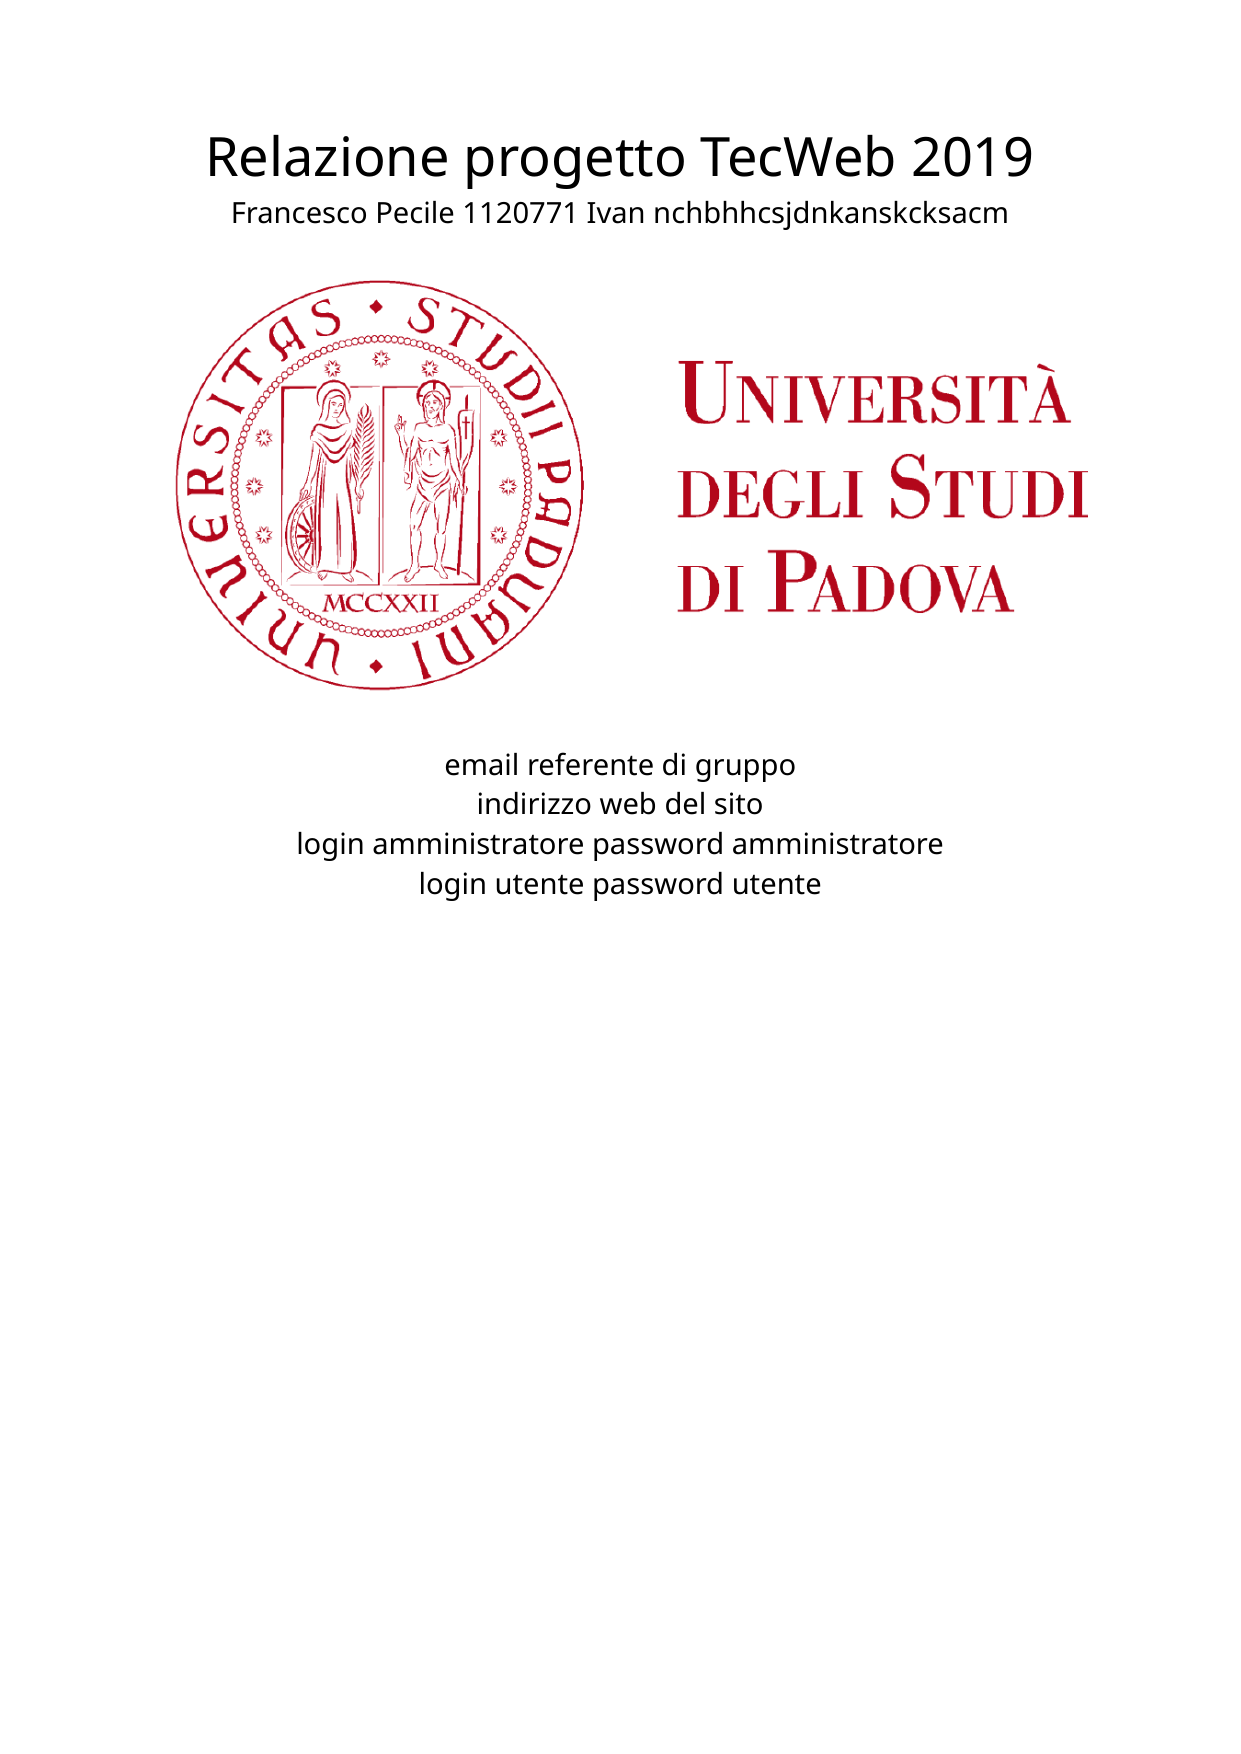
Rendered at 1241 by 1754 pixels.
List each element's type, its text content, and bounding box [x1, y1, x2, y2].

text indirizzo web del sito [118, 783, 1122, 823]
text login amministratore password amministratore [118, 823, 1122, 863]
text Relazione progetto TecWeb 2019 [118, 118, 1122, 192]
text Francesco Pecile 1120771 Ivan nchbhhcsjdnkanskcksacm [118, 192, 1122, 232]
text login utente password utente [118, 863, 1122, 903]
text email referente di gruppo [118, 744, 1122, 783]
